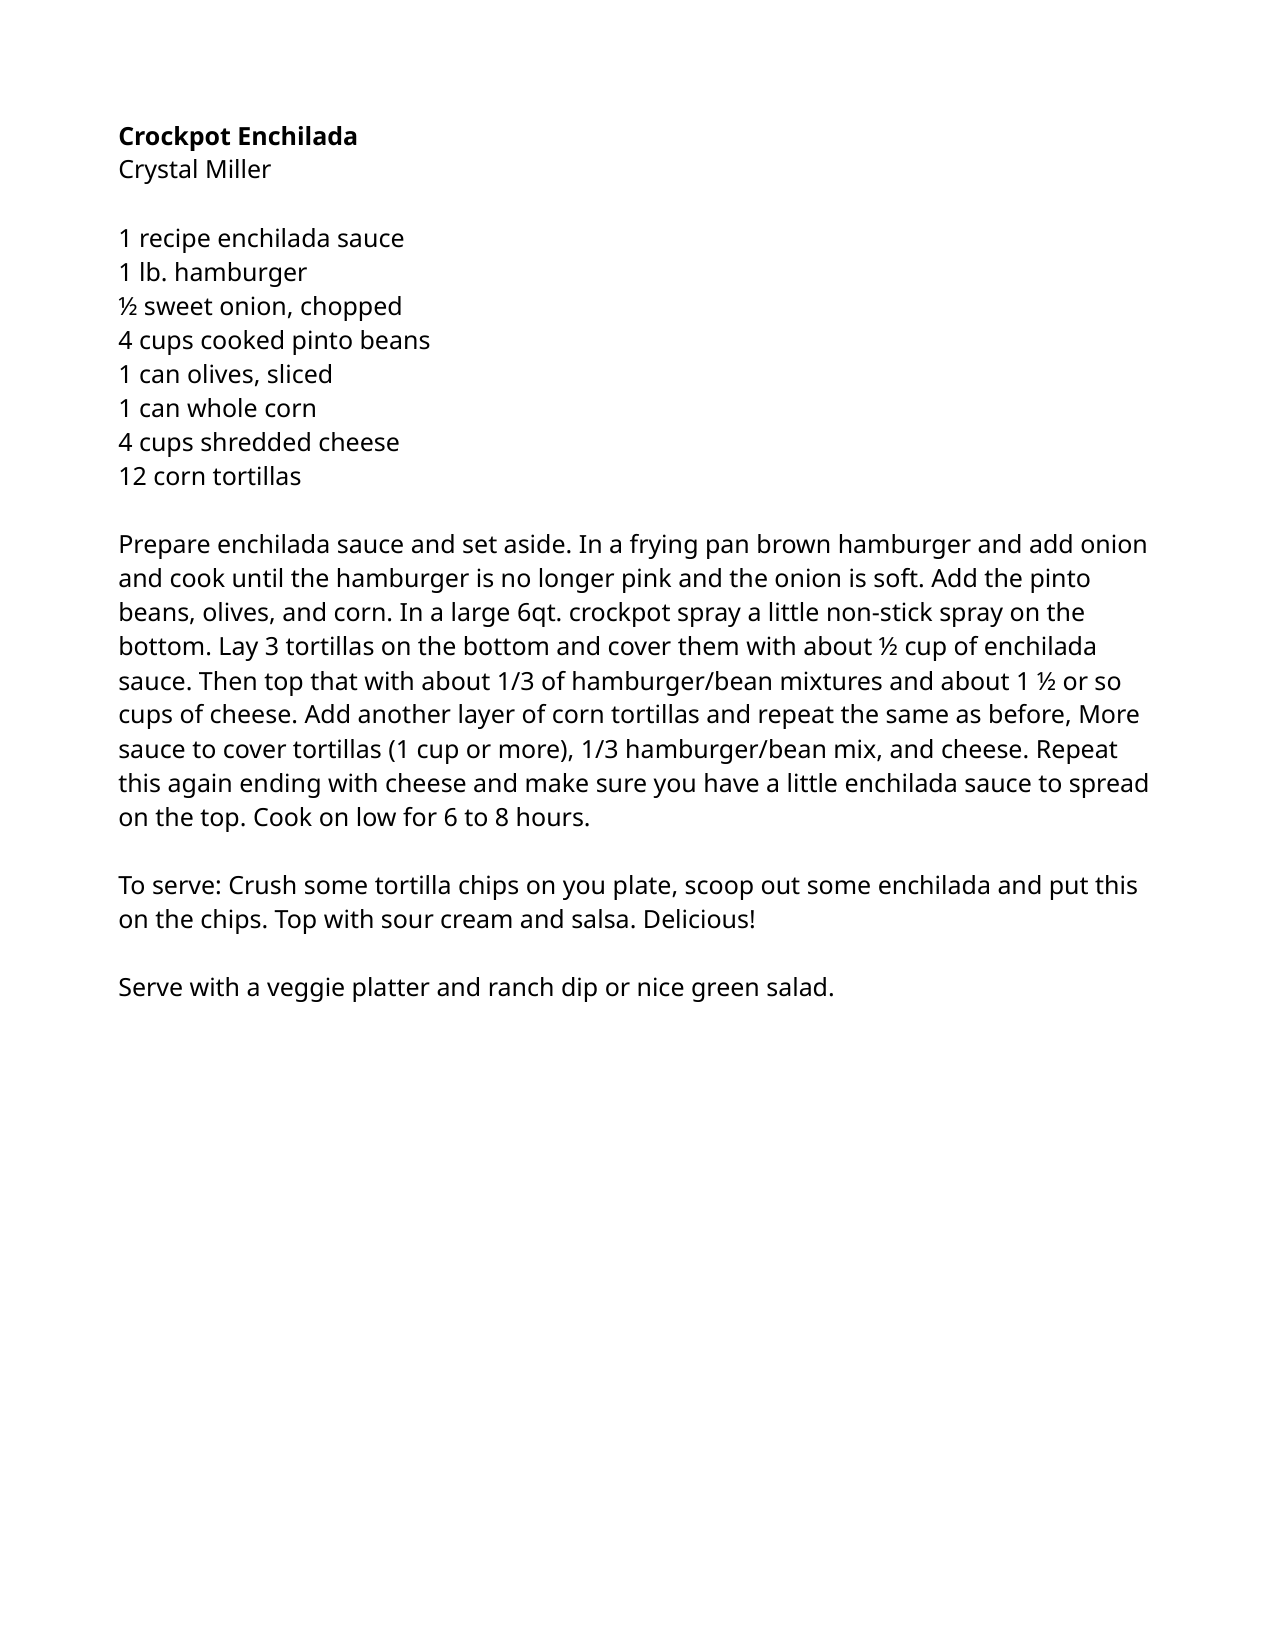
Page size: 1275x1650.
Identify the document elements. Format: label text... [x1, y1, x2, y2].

text Crockpot Enchilada Crystal Miller 1 recipe enchilada sauce 1 lb. hamburger ½ sweet onion, chopped 4 cups cooked pinto beans 1 can olives, sliced 1 can whole corn 4 cups shredded cheese 12 corn tortillas Prepare enchilada sauce and set aside. In a frying pan brown hamburger and add onion and cook until the hamburger is no longer pink and the onion is soft. Add the pinto beans, olives, and corn. In a large 6qt. crockpot spray a little non-stick spray on the bottom. Lay 3 tortillas on the bottom and cover them with about ½ cup of enchilada sauce. Then top that with about 1/3 of hamburger/bean mixtures and about 1 ½ or so cups of cheese. Add another layer of corn tortillas and repeat the same as before, More sauce to cover tortillas (1 cup or more), 1/3 hamburger/bean mix, and cheese. Repeat this again ending with cheese and make sure you have a little enchilada sauce to spread on the top. Cook on low for 6 to 8 hours. To serve: Crush some tortilla chips on you plate, scoop out some enchilada and put this on the chips. Top with sour cream and salsa. Delicious! Serve with a veggie platter and ranch dip or nice green salad. [118, 118, 1157, 1004]
